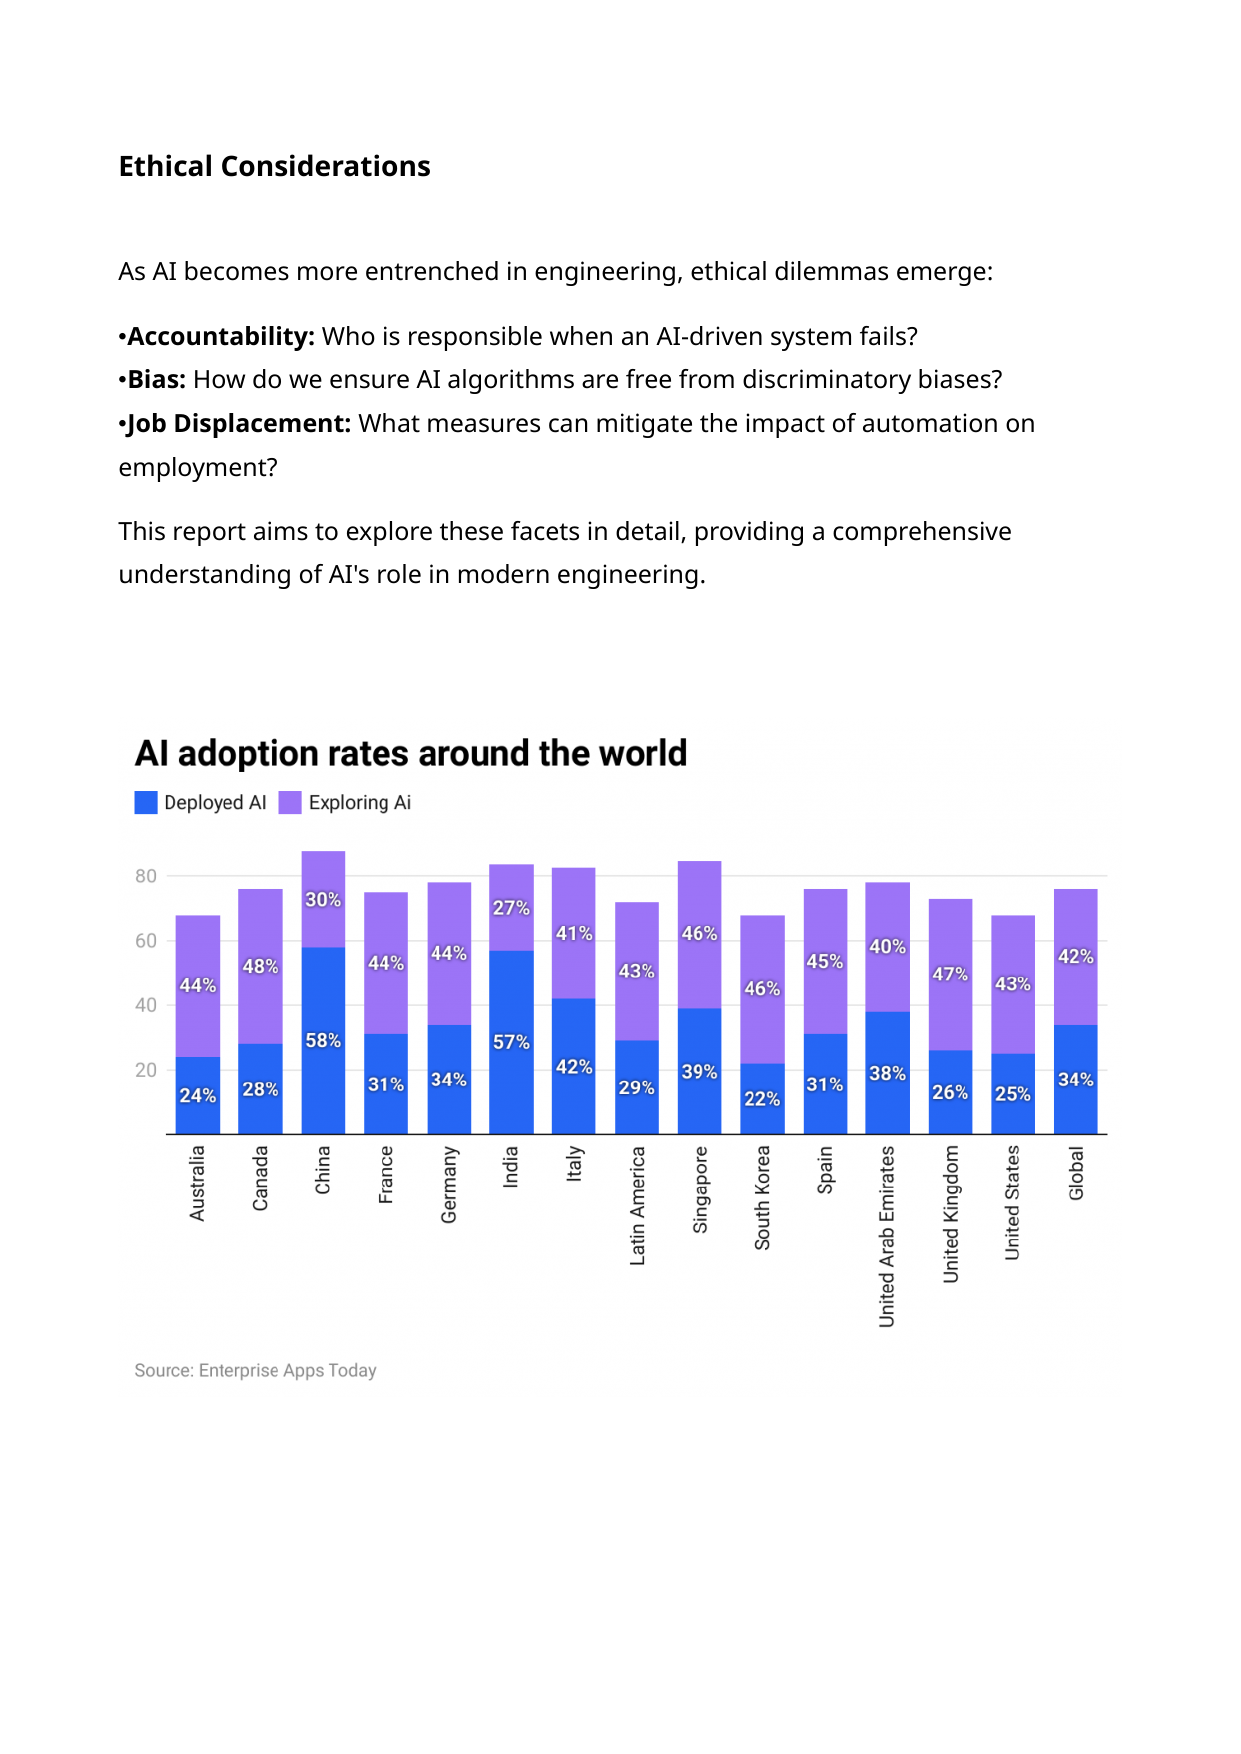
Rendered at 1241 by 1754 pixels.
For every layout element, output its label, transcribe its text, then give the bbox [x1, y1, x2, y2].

subtitle Ethical Considerations [118, 146, 1122, 184]
text This report aims to explore these facets in detail, providing a comprehensive understanding of AI's role in modern engineering. [118, 504, 1122, 591]
text As AI becomes more entrenched in engineering, ethical dilemmas emerge: [118, 244, 1122, 288]
list Job Displacement: What measures can mitigate the impact of automation on employment? [118, 396, 1122, 483]
picture [118, 716, 1123, 1397]
list Accountability: Who is responsible when an AI-driven system fails? [118, 308, 1122, 352]
list Bias: How do we ensure AI algorithms are free from discriminatory biases? [118, 352, 1122, 396]
